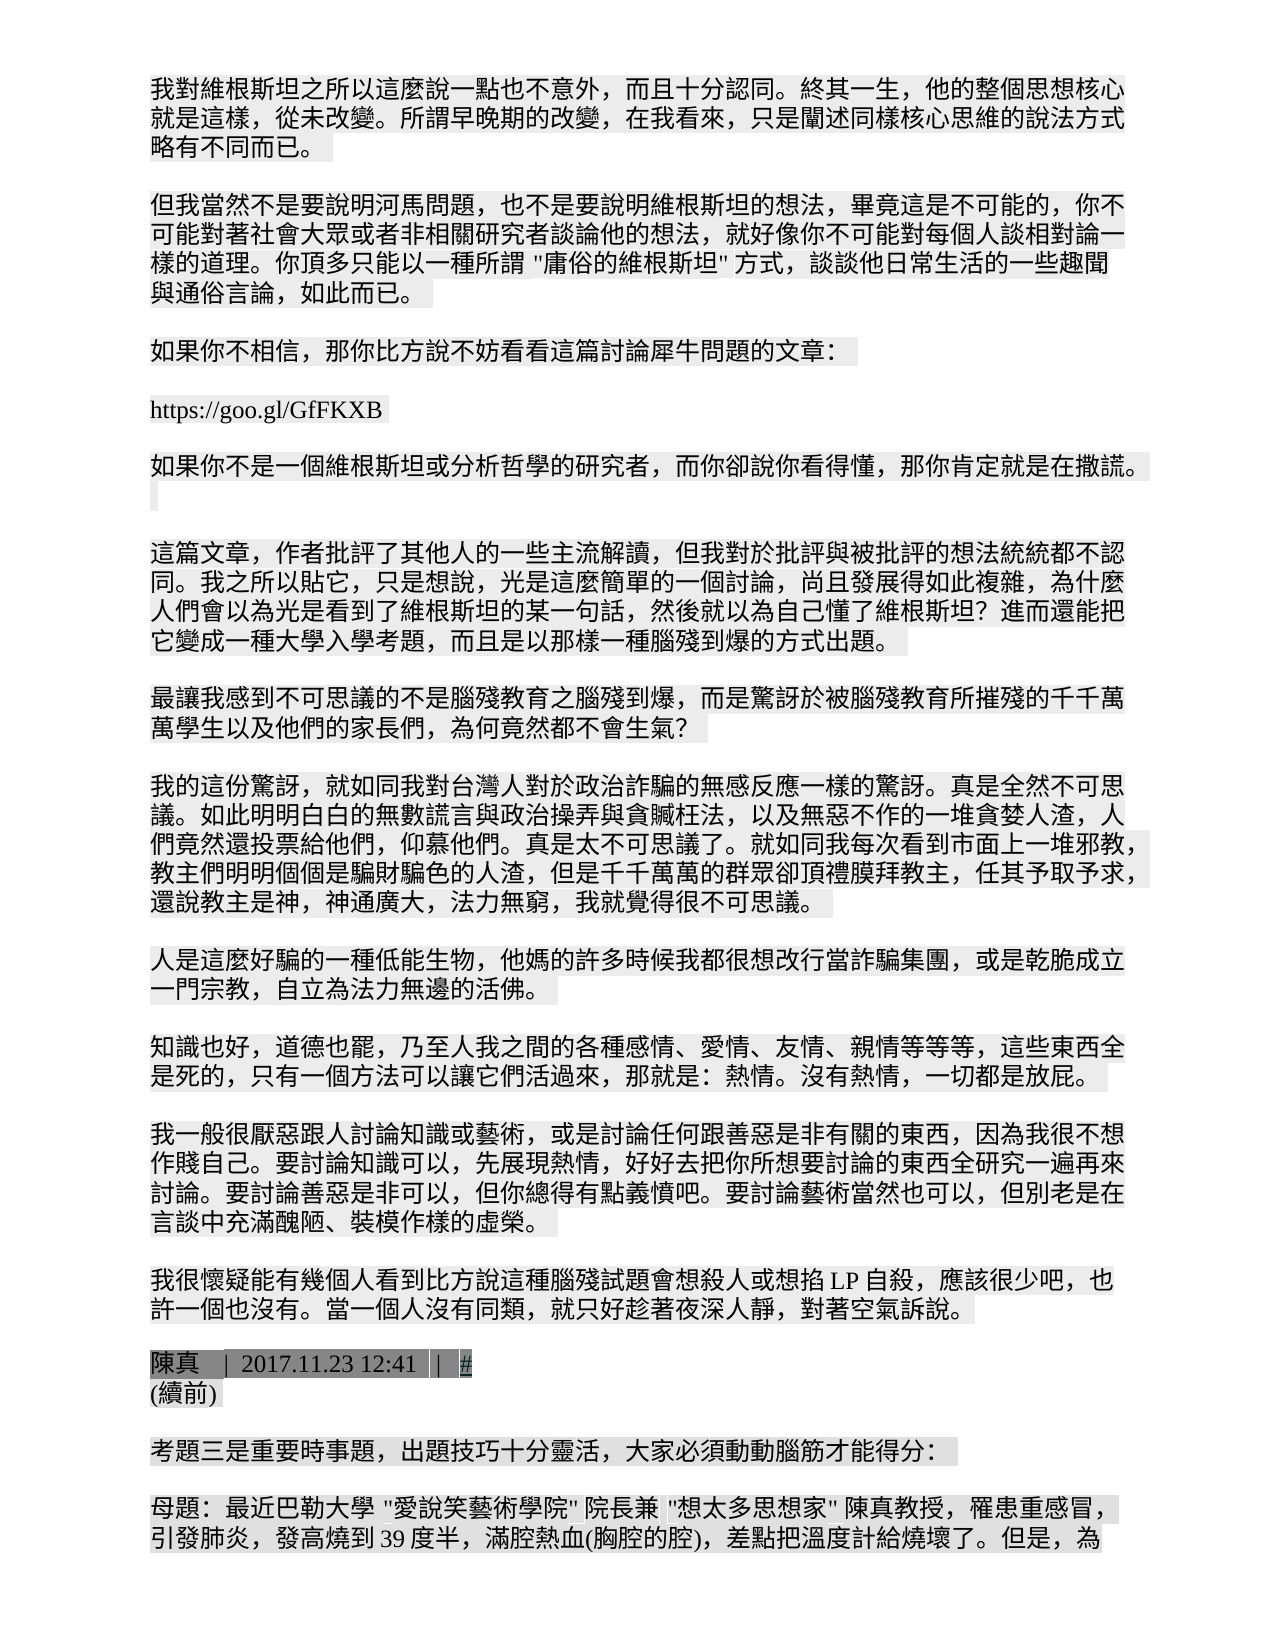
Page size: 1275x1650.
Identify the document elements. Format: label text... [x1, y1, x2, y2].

text (續前) 考題三是重要時事題，出題技巧十分靈活，大家必須動動腦筋才能得分： 母題：最近巴勒大學 "愛說笑藝術學院" 院長兼 "想太多思想家" 陳真教授，罹患重感冒，引發肺炎，發高燒到39度半，滿腔熱血(胸腔的腔)，差點把溫度計給燒壞了。但是，為 [150, 1379, 1125, 1553]
text (再續) 之前在一些留言中，我談到 "獨斷論" (dogmatism)，裏頭提到比方說有人四處喊著 "38"，逢人要求支持，藉此區分敵我。請問你支持或反對？你當然是既不支持也不反對，你只會一頭霧水，"38是什麼碗糕？" 你總得先告訴我你的題目是什麼吧？否則我怎麼可能知道38是對或錯？ 同理，像大學入學試題這樣一種考題，請問你怎麼回答？有可能嗎？你只能一頭霧水，心裏痛罵這些腦殘教育者虐待他人的大腦。如果有人會作答，那他肯定也能回答連我做為一個出題者都不知道答案的那幾題巴勒大學愛說笑藝術學院哲研所入學試題。 究竟是什麼樣的腦殘腦袋，究竟是腦殘到何種恐怖地步，才有可能擬出或回答這樣一種完全沒頭沒腦的腦殘題目？ 我用超乎常人、最大的耐心姑且這樣說。 首先，一： 別說是高中生，任何人都一樣，如果他不曾深入研究過維根斯坦以及羅素和整個英美分析哲學，他有可能憑空知道維根斯坦究竟寫了什麼東西嗎？難道你是上帝，不用讀，光靠猜想，就能知道某個人究竟寫了什麼東西？甚至還能從中得出 "標準答案式" 的闡釋。 就算整個劍橋大學，有能力評論維根斯坦的人，我看也不會超過十個。這僅僅只是因為維根斯坦寫的東西很難閱讀嗎？當然不是，而是因為這樣一個簡單道理：如果你不曾研究過某個哲學家的著作，你如何可能憑空知道他寫了什麼？除非你是上帝。 比方說，如果你不曾讀過羅素的 "數學原理"，請問你如何對他在數學與邏輯的本質方面的想法憑空產生評價？如果你不曾讀過康德，你如何可能經由幻想或死者托夢，猜出他究竟寫了什麼？進而還能憑空評價？有可能嗎？ 難道台灣的高中教材已經把維根斯坦幾十本書全列為必讀？因此每個高中生都有能力理解並評價維根斯坦的想法？如果人們根本不曾研究過維根斯坦，那麼，你要他去背誦或回答某個莫名其妙的38結論，豈不是存心在整他，存心在糟蹋他的腦袋。 其次，二： 就算維根斯坦本人來作答，他也根本不可能知道答案是什麼。因為那四個答案選項全屬荒唐透了頂，四個選項本身就是一團根本語焉不詳的文字，你根本不可能清楚知道出題者到底是在說什麼碗糕，這樣你居然還有辦法作答，那不是腦殘，什麼是腦殘？ 我用最大的耐心，依照這個腦殘出題者的出題方式也來出個題，看你會不會答。 陳院長這一兩天南奔北跑，足足開車開了五、六百公里，對於台灣人的開車騎車方式，真是非常無奈，但陳院長抱著莊子的教誨："知其不可奈何而安之若命，德之至也"。請問，陳院長展現了哪一種心境？ (A) 經過亂七八糟的交通之折磨，並超越之。 (B) 儘可能遺忘恐怖經驗並拋棄之，以免老是想殺人。 (C) 反對人渣式的交通，並否定之。 (D) 接受與人渣們一同生活在這鬼島上的無奈處境，並想辦法與之融合。 我要說的是，難道我不能既經過又超越，並且想辦法遺忘且拋棄，並加以反對與否定，但仍接受現實並設法融入人渣社會，要不然難道是要自殺或殺人嗎？ 這樣一種腦殘題目不是整人是什麼？它究竟是要考出學生的什麼程度？腦袋進水的程度嗎？ 三： 再說，維根斯坦什麼時候說過要大家 "忘卻" 他所說的 "命題"？光從這句話就知道出題者是個大外行，完全沒讀過維根斯坦。因為，維根斯坦根本沒說過這些話，而且也不可能這樣說。他沒說過 "忘卻"，而是說： "凡是了解我的人，就會明白，我講的這些全是毫無意義的胡說八道，一個人藉著它爬上去了，就得超越它，跨過它，然後就再也不需要它了，就像把樓梯丟掉那樣，你將可以清楚看見這個世界。" 換句話說，這些 "毫無意義的胡說八道" 並不是一種 "命題"，因此它應該被丟掉，被超越，被否定。而且，你既然已經可以清楚看見這個世界，別再管那些 "樓梯" 了，別再喋喋不休講一大堆沒有意義的胡說八道了。講完上述這段話，接著才帶出整本 Tractatus 的最後一句話："凡是不可說的，就應保持沉默。" 整本 Tractatus 也不過才短短兩萬字，但出題者顯然根本沒讀過。 好奇者可自己看這本書： https://people.umass.edu/klement/tlp/tlp.pdf 四， 就算是維根斯坦的研究者，對於維根斯坦的早期(亦即這本兩萬字小書以及一篇他後來自己斥為 "毫無價值" 的文章 "Notes on Logic")、晚期 (上千萬字筆記，已出版十幾冊書) 或是一生難以區分早晚期的一整個思想，當然也會有各種不同甚至互相對立的解釋，比方說，到底這 "樓梯" 是個什麼樣的東西？到底是該真的丟棄還是假裝丟棄？究竟樓梯能不能被 "超越"？"超越" 又是指的什麼？究竟一堆毫無意義的胡說八道又如何能成為一把足以看清世界的 "樓梯"？...等等這一切問題，非常複雜，千百種解釋方式，又怎麼可能把它變成那樣一種莫名其妙的考題呢？ 五， 如果我講這樣，還不足以說服你同意這是一道腦殘試題，那麼，我再換個方式這樣說。之前我不是提到犀牛問題嗎？青年維根斯坦剛去劍橋上學時，跟羅素起了意見衝突。維根斯坦堅持說，我們不可能 "知道" 這個教室裏有沒有犀牛。 (羅素晚年回憶這件事時，犀牛變成了河馬，所以你可以說是犀牛問題，也可以說是河馬問題。我自己比較喜歡說河馬。) 羅素為了 "證明" 教室裏沒有河馬，故意四出翻桌椅查看，然後向維根斯坦說："你看，這個教室裏沒有河馬！" 維根斯坦很不爽，依然宣稱我們不可能 "知道" 這個命題，因為這是一個 "獨斷的命題" (asserted proposition)，他還加碼宣稱："一切實證性的東西都是不可知的。" (Nothing empirical is knowable.) 羅素也很氣，媽的，這是什麼鬼話，於是回到家趕緊寫信給他的阿娜達抱怨說：我班上來了一個智障。 我對維根斯坦之所以這麼說一點也不意外，而且十分認同。終其一生，他的整個思想核心就是這樣，從未改變。所謂早晚期的改變，在我看來，只是闡述同樣核心思維的說法方式略有不同而已。 但我當然不是要說明河馬問題，也不是要說明維根斯坦的想法，畢竟這是不可能的，你不可能對著社會大眾或者非相關研究者談論他的想法，就好像你不可能對每個人談相對論一樣的道理。你頂多只能以一種所謂 "庸俗的維根斯坦" 方式，談談他日常生活的一些趣聞與通俗言論，如此而已。 如果你不相信，那你比方說不妨看看這篇討論犀牛問題的文章： https://goo.gl/GfFKXB 如果你不是一個維根斯坦或分析哲學的研究者，而你卻說你看得懂，那你肯定就是在撒謊。 這篇文章，作者批評了其他人的一些主流解讀，但我對於批評與被批評的想法統統都不認同。我之所以貼它，只是想說，光是這麼簡單的一個討論，尚且發展得如此複雜，為什麼人們會以為光是看到了維根斯坦的某一句話，然後就以為自己懂了維根斯坦？進而還能把它變成一種大學入學考題，而且是以那樣一種腦殘到爆的方式出題。 最讓我感到不可思議的不是腦殘教育之腦殘到爆，而是驚訝於被腦殘教育所摧殘的千千萬萬學生以及他們的家長們，為何竟然都不會生氣？ 我的這份驚訝，就如同我對台灣人對於政治詐騙的無感反應一樣的驚訝。真是全然不可思議。如此明明白白的無數謊言與政治操弄與貪贓枉法，以及無惡不作的一堆貪婪人渣，人們竟然還投票給他們，仰慕他們。真是太不可思議了。就如同我每次看到市面上一堆邪教，教主們明明個個是騙財騙色的人渣，但是千千萬萬的群眾卻頂禮膜拜教主，任其予取予求，還說教主是神，神通廣大，法力無窮，我就覺得很不可思議。 人是這麼好騙的一種低能生物，他媽的許多時候我都很想改行當詐騙集團，或是乾脆成立一門宗教，自立為法力無邊的活佛。 知識也好，道德也罷，乃至人我之間的各種感情、愛情、友情、親情等等等，這些東西全是死的，只有一個方法可以讓它們活過來，那就是：熱情。沒有熱情，一切都是放屁。 我一般很厭惡跟人討論知識或藝術，或是討論任何跟善惡是非有關的東西，因為我很不想作賤自己。要討論知識可以，先展現熱情，好好去把你所想要討論的東西全研究一遍再來討論。要討論善惡是非可以，但你總得有點義憤吧。要討論藝術當然也可以，但別老是在言談中充滿醜陋、裝模作樣的虛榮。 我很懷疑能有幾個人看到比方說這種腦殘試題會想殺人或想掐LP自殺，應該很少吧，也許一個也沒有。當一個人沒有同類，就只好趁著夜深人靜，對著空氣訴說。 [150, 75, 1125, 1324]
text 陳真 | 2017.11.23 12:41 | # [150, 1349, 1125, 1379]
